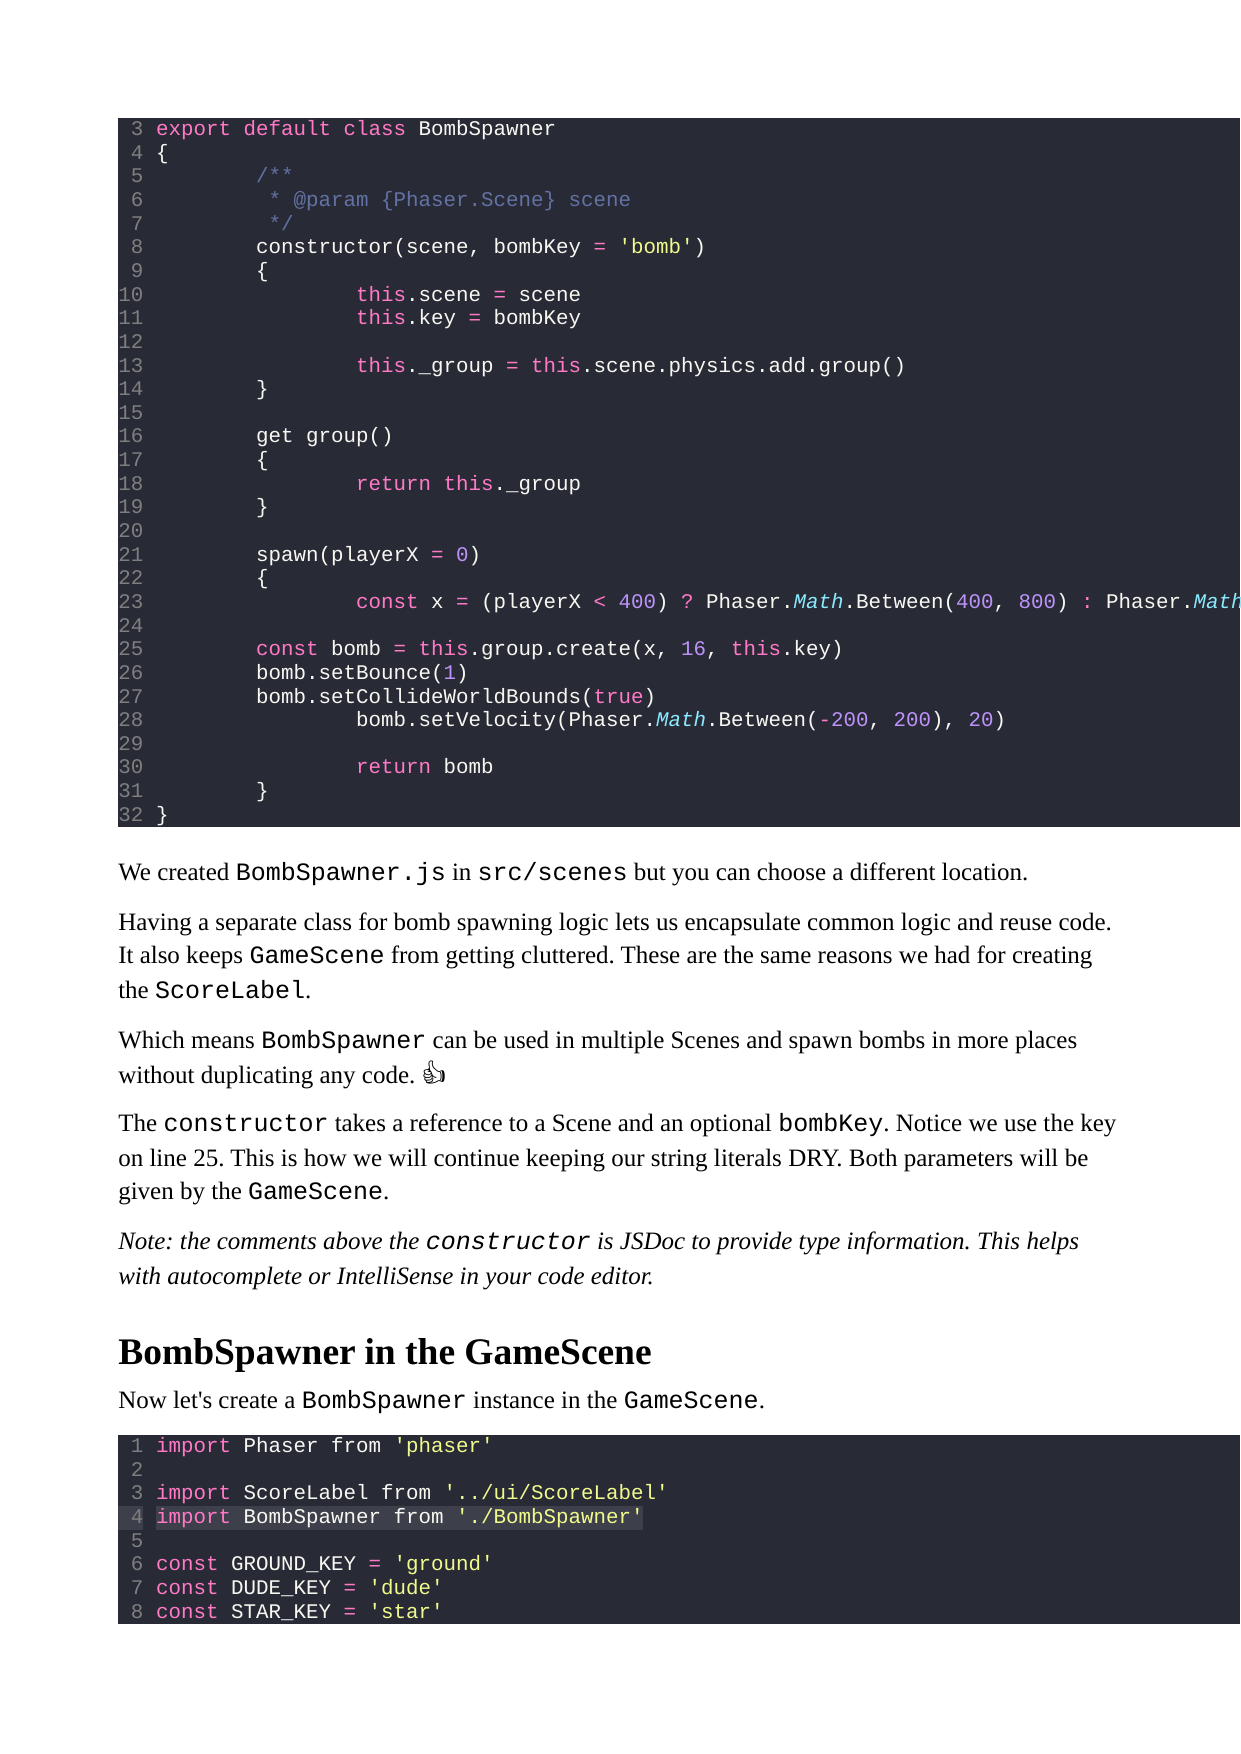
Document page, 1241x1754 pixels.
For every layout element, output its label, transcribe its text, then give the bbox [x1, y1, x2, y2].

text The constructor takes a reference to a Scene and an optional bombKey. Notice we use the key on line 25. This is how we will continue keeping our string literals DRY. Both parameters will be given by the GameScene. [118, 1108, 1122, 1207]
subtitle BombSpawner in the GameScene [118, 1329, 1122, 1373]
text Now let's create a BombSpawner instance in the GameScene. [118, 1385, 1122, 1416]
text Having a separate class for bomb spawning logic lets us encapsulate common logic and reuse code. It also keeps GameScene from getting cluttered. These are the same reasons we had for creating the ScoreLabel. [118, 907, 1122, 1006]
table_header import Phaser from 'phaser' export default class BombSpawner { /** * @param {Phaser.Scene} scene */ constructor(scene, bombKey = 'bomb') { this.scene = scene this.key = bombKey this._group = this.scene.physics.add.group() } get group() { return this._group } spawn(playerX = 0) { const x = (playerX < 400) ? Phaser.Math.Between(400, 800) : Phaser.Math.Between(0, 400) const bomb = this.group.create(x, 16, this.key) bomb.setBounce(1) bomb.setCollideWorldBounds(true) bomb.setVelocity(Phaser.Math.Between(-200, 200), 20) return bomb } } [156, 827, 1240, 857]
text Which means BombSpawner can be used in multiple Scenes and spawn bombs in more places without duplicating any code. 👍 [118, 1025, 1122, 1089]
text We created BombSpawner.js in src/scenes but you can choose a different location. [118, 857, 1122, 888]
text Note: the comments above the constructor is JSDoc to provide type information. This helps with autocomplete or IntelliSense in your code editor. [118, 1226, 1122, 1290]
